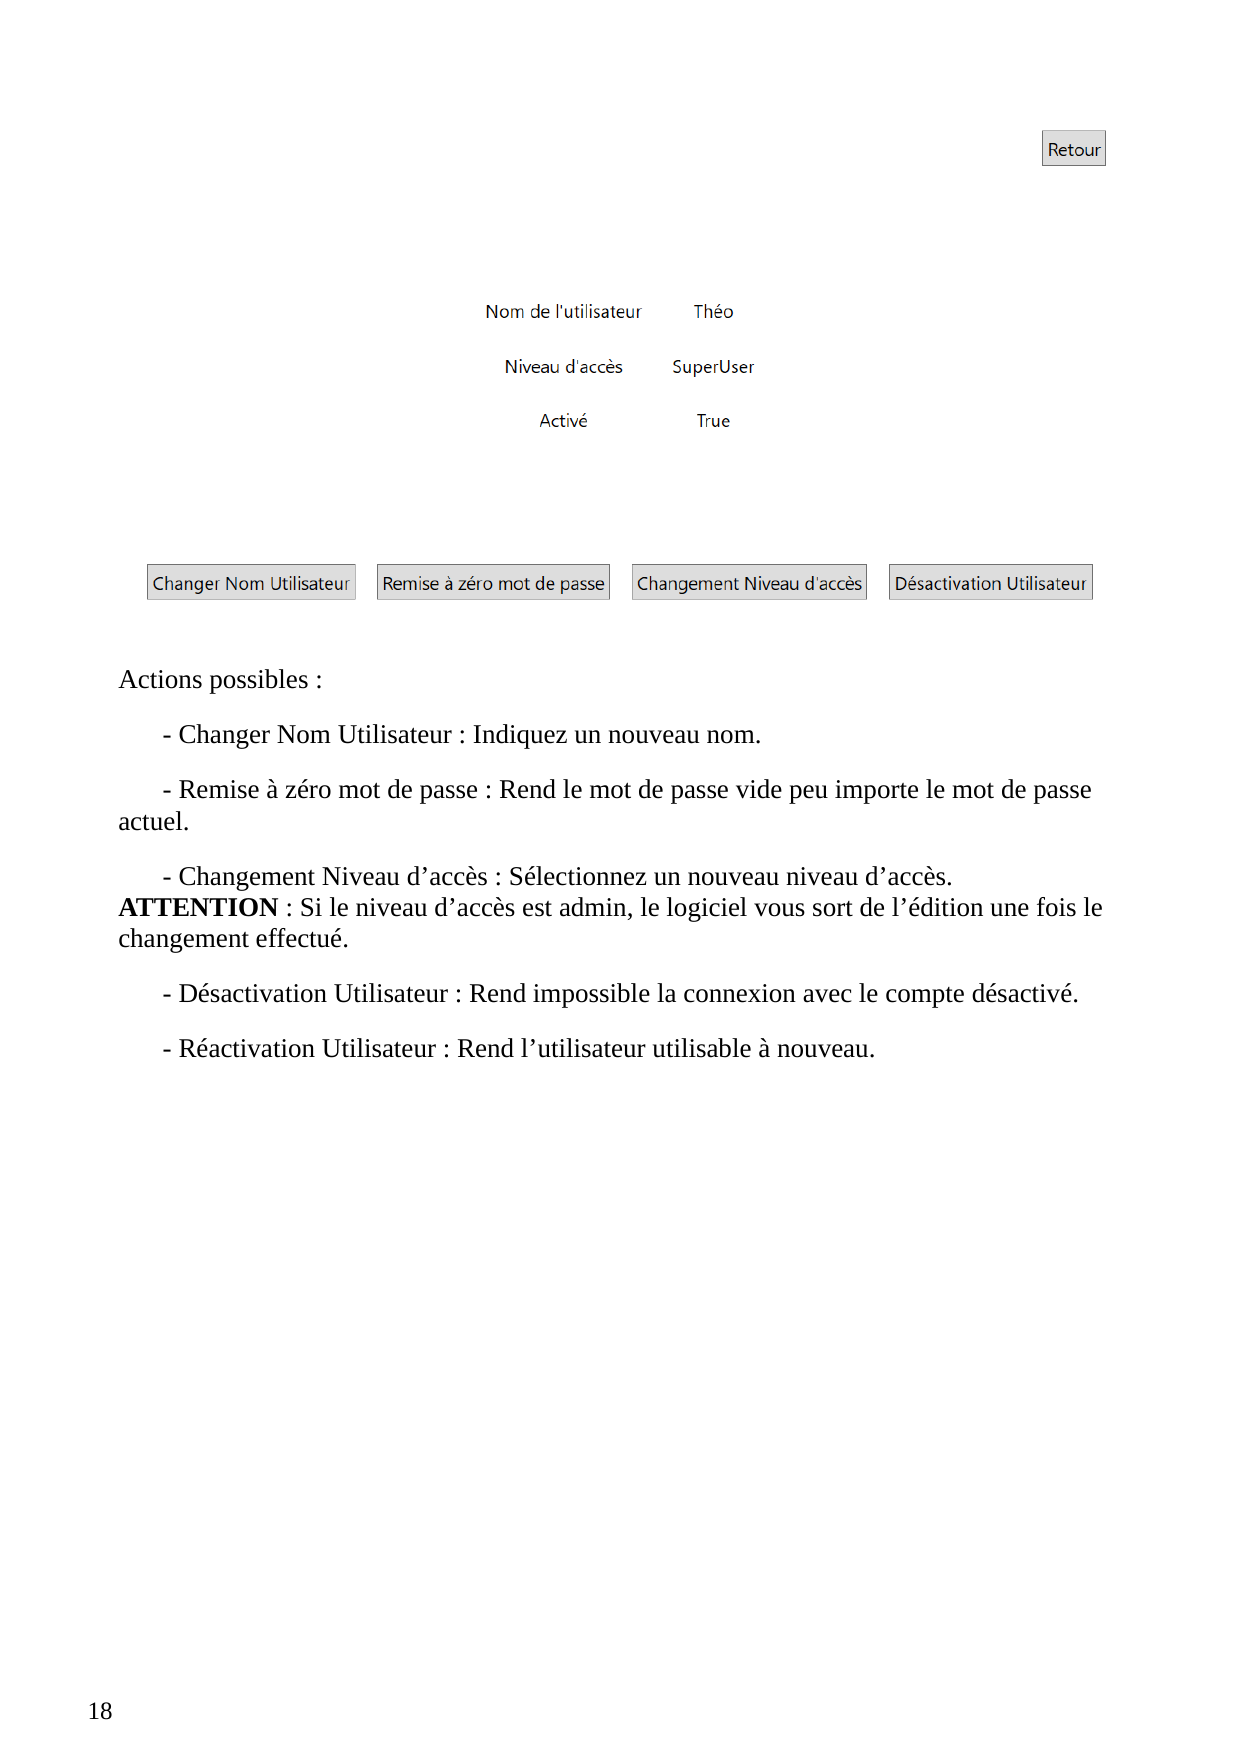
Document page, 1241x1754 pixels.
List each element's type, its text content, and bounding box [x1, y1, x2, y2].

text - Changement Niveau d’accès : Sélectionnez un nouveau niveau d’accès. ATTENTION : Si le niveau d’accès est admin, le logiciel vous sort de l’édition une fois le changement effectué. [118, 859, 1106, 953]
picture [125, 112, 1113, 609]
text - Remise à zéro mot de passe : Rend le mot de passe vide peu importe le mot de passe actuel. [118, 773, 1106, 836]
text Actions possibles : [118, 663, 1106, 694]
text - Réactivation Utilisateur : Rend l’utilisateur utilisable à nouveau. [118, 1032, 1106, 1063]
text - Désactivation Utilisateur : Rend impossible la connexion avec le compte désactivé. [118, 977, 1106, 1008]
text - Changer Nom Utilisateur : Indiquez un nouveau nom. [118, 718, 1106, 749]
